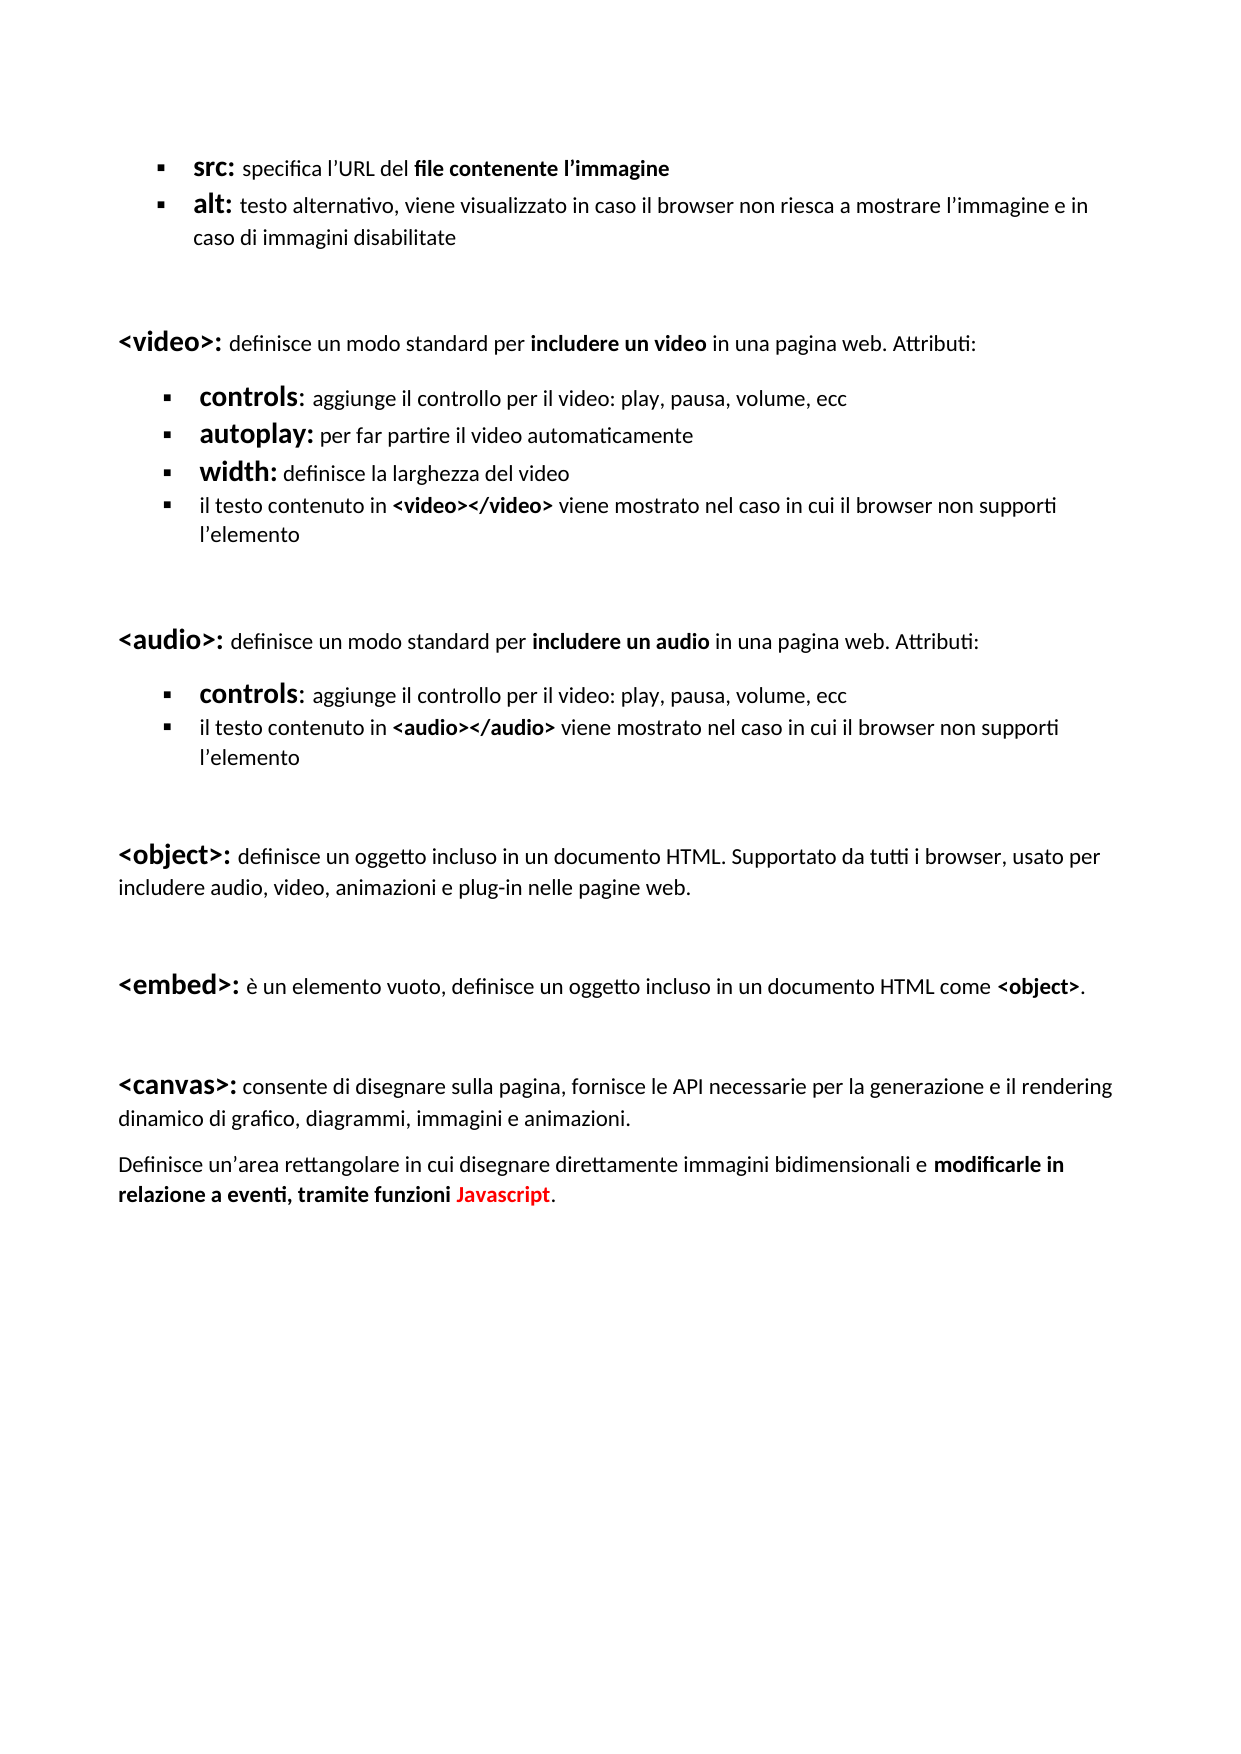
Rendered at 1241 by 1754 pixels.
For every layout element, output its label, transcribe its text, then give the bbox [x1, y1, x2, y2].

list autoplay: per far partire il video automaticamente [162, 415, 1122, 451]
list src: specifica l’URL del file contenente l’immagine [156, 148, 1122, 183]
text <audio>: definisce un modo standard per includere un audio in una pagina web. Attributi: [118, 621, 1122, 657]
text <canvas>: consente di disegnare sulla pagina, fornisce le API necessarie per la generazione e il rendering dinamico di grafico, diagrammi, immagini e animazioni. [118, 1066, 1122, 1132]
text <object>: definisce un oggetto incluso in un documento HTML. Supportato da tutti i browser, usato per includere audio, video, animazioni e plug-in nelle pagine web. [118, 836, 1122, 901]
list controls: aggiunge il controllo per il video: play, pausa, volume, ecc [162, 378, 1122, 413]
list width: definisce la larghezza del video [162, 453, 1122, 489]
text Definisce un’area rettangolare in cui disegnare direttamente immagini bidimensionali e modificarle in relazione a eventi, tramite funzioni Javascript. [118, 1150, 1122, 1208]
list alt: testo alternativo, viene visualizzato in caso il browser non riesca a mostrare l’immagine e in caso di immagini disabilitate [156, 185, 1122, 251]
list controls: aggiunge il controllo per il video: play, pausa, volume, ecc [162, 676, 1122, 711]
list il testo contenuto in <video></video> viene mostrato nel caso in cui il browser non supporti l’elemento [162, 491, 1122, 548]
text <embed>: è un elemento vuoto, definisce un oggetto incluso in un documento HTML come <object>. [118, 966, 1122, 1001]
text <video>: definisce un modo standard per includere un video in una pagina web. Attributi: [118, 323, 1122, 359]
list il testo contenuto in <audio></audio> viene mostrato nel caso in cui il browser non supporti l’elemento [162, 713, 1122, 771]
